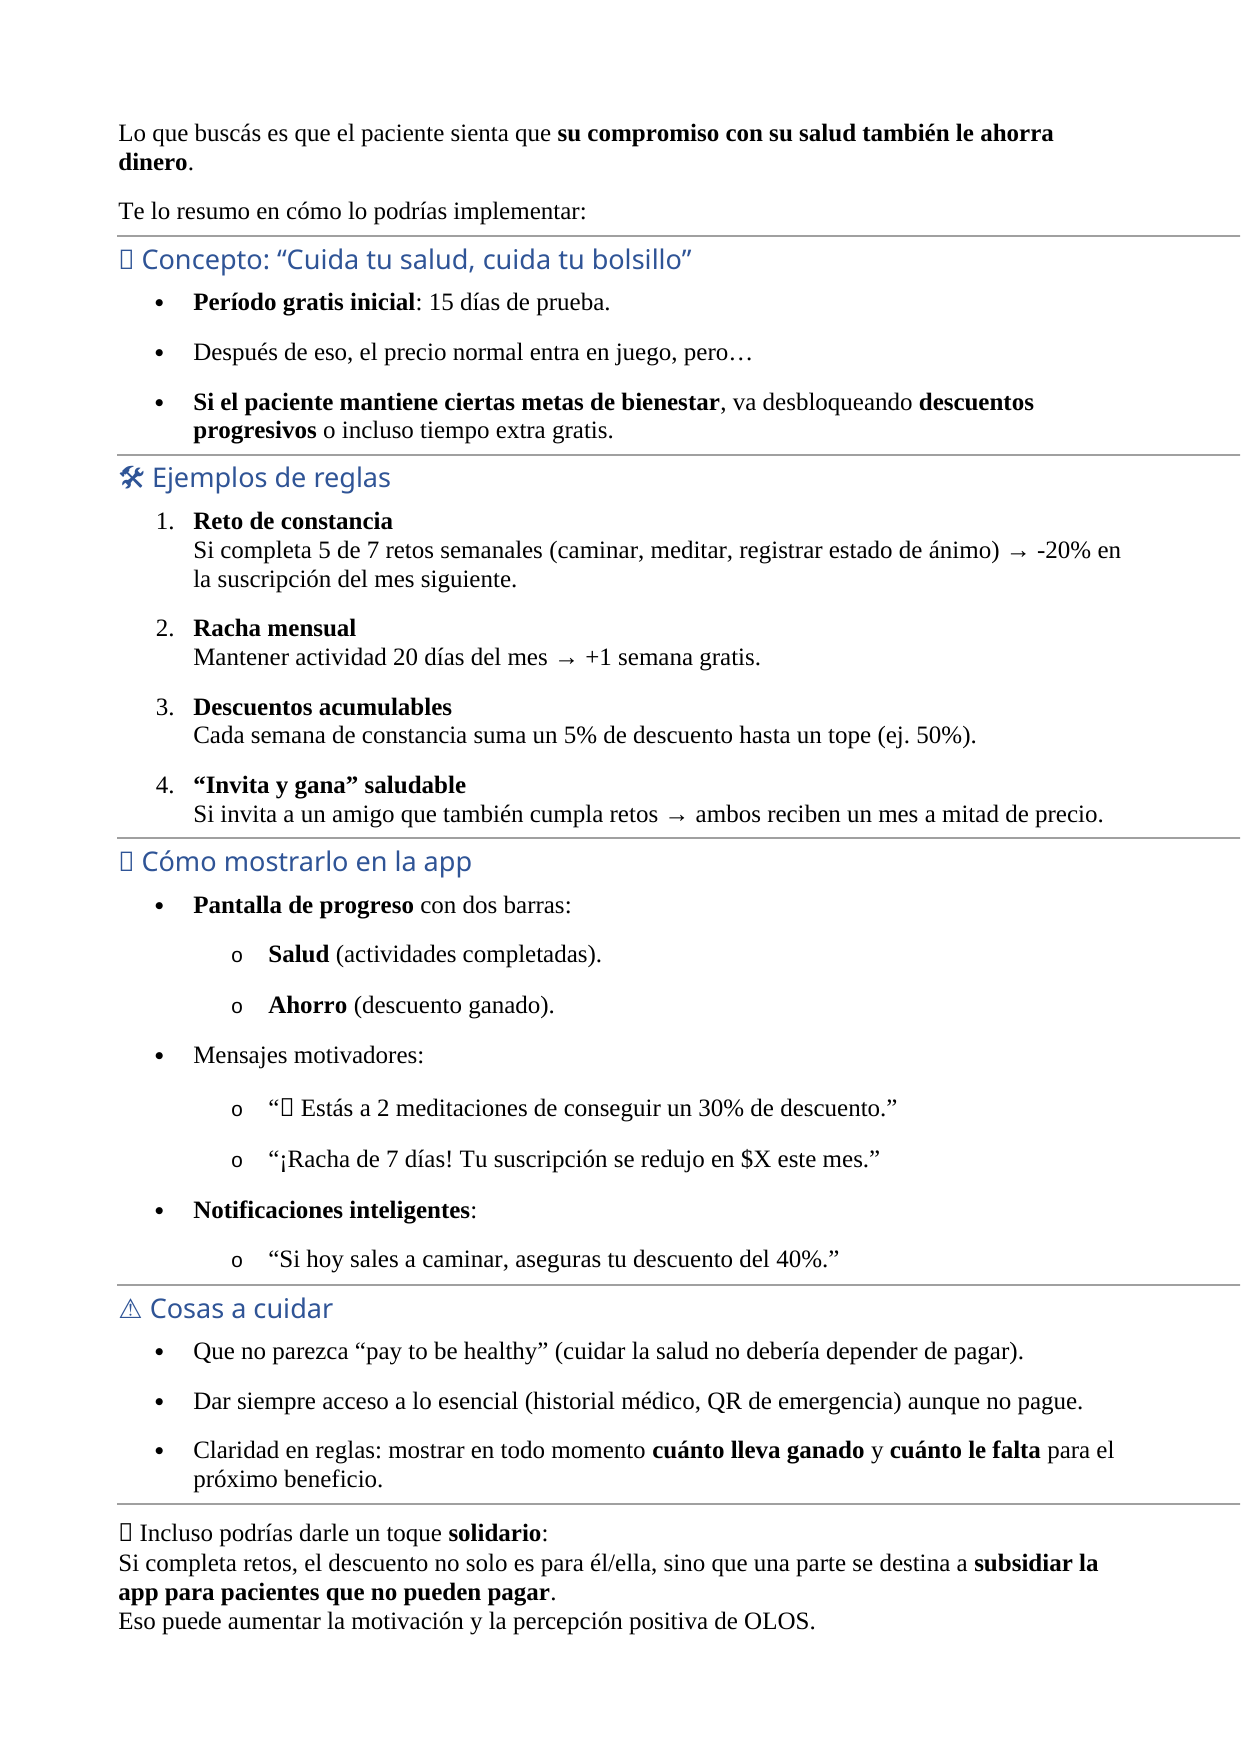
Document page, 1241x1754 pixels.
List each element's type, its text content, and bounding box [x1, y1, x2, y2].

list “Si hoy sales a caminar, aseguras tu descuento del 40%.” [231, 1244, 1122, 1274]
text 💡 Incluso podrías darle un toque solidario: Si completa retos, el descuento no solo es para él/ella, sino que una parte se destina a subsidiar la app para pacientes que no pueden pagar. Eso puede aumentar la motivación y la percepción positiva de OLOS. [118, 1514, 1122, 1634]
list Período gratis inicial: 15 días de prueba. [156, 287, 1122, 316]
list Claridad en reglas: mostrar en todo momento cuánto lleva ganado y cuánto le falta para el próximo beneficio. [156, 1436, 1122, 1493]
list Pantalla de progreso con dos barras: [156, 890, 1122, 918]
text Te lo resumo en cómo lo podrías implementar: [118, 196, 1122, 225]
list Que no parezca “pay to be healthy” (cuidar la salud no debería depender de pagar). [156, 1336, 1122, 1365]
list “¡Racha de 7 días! Tu suscripción se redujo en $X este mes.” [231, 1144, 1122, 1174]
list Si el paciente mantiene ciertas metas de bienestar, va desbloqueando descuentos progresivos o incluso tiempo extra gratis. [156, 387, 1122, 444]
list Salud (actividades completadas). [231, 939, 1122, 969]
list Racha mensual Mantener actividad 20 días del mes → +1 semana gratis. [156, 613, 1122, 671]
list Después de eso, el precio normal entra en juego, pero… [156, 337, 1122, 366]
subtitle 🎯 Concepto: “Cuida tu salud, cuida tu bolsillo” [118, 240, 1122, 277]
subtitle ⚠️ Cosas a cuidar [118, 1289, 1122, 1326]
subtitle 🛠 Ejemplos de reglas [118, 459, 1122, 496]
list Ahorro (descuento ganado). [231, 990, 1122, 1019]
list Dar siempre acceso a lo esencial (historial médico, QR de emergencia) aunque no pague. [156, 1386, 1122, 1415]
list Notificaciones inteligentes: [156, 1195, 1122, 1224]
list Mensajes motivadores: [156, 1040, 1122, 1069]
list “👏 Estás a 2 meditaciones de conseguir un 30% de descuento.” [231, 1090, 1122, 1124]
text Lo que buscás es que el paciente sienta que su compromiso con su salud también le ahorra dinero. [118, 118, 1122, 176]
list Descuentos acumulables Cada semana de constancia suma un 5% de descuento hasta un tope (ej. 50%). [156, 692, 1122, 749]
list Reto de constancia Si completa 5 de 7 retos semanales (caminar, meditar, registrar estado de ánimo) → -20% en la suscripción del mes siguiente. [156, 506, 1122, 592]
subtitle 📲 Cómo mostrarlo en la app [118, 842, 1122, 879]
list “Invita y gana” saludable Si invita a un amigo que también cumpla retos → ambos reciben un mes a mitad de precio. [156, 770, 1122, 827]
